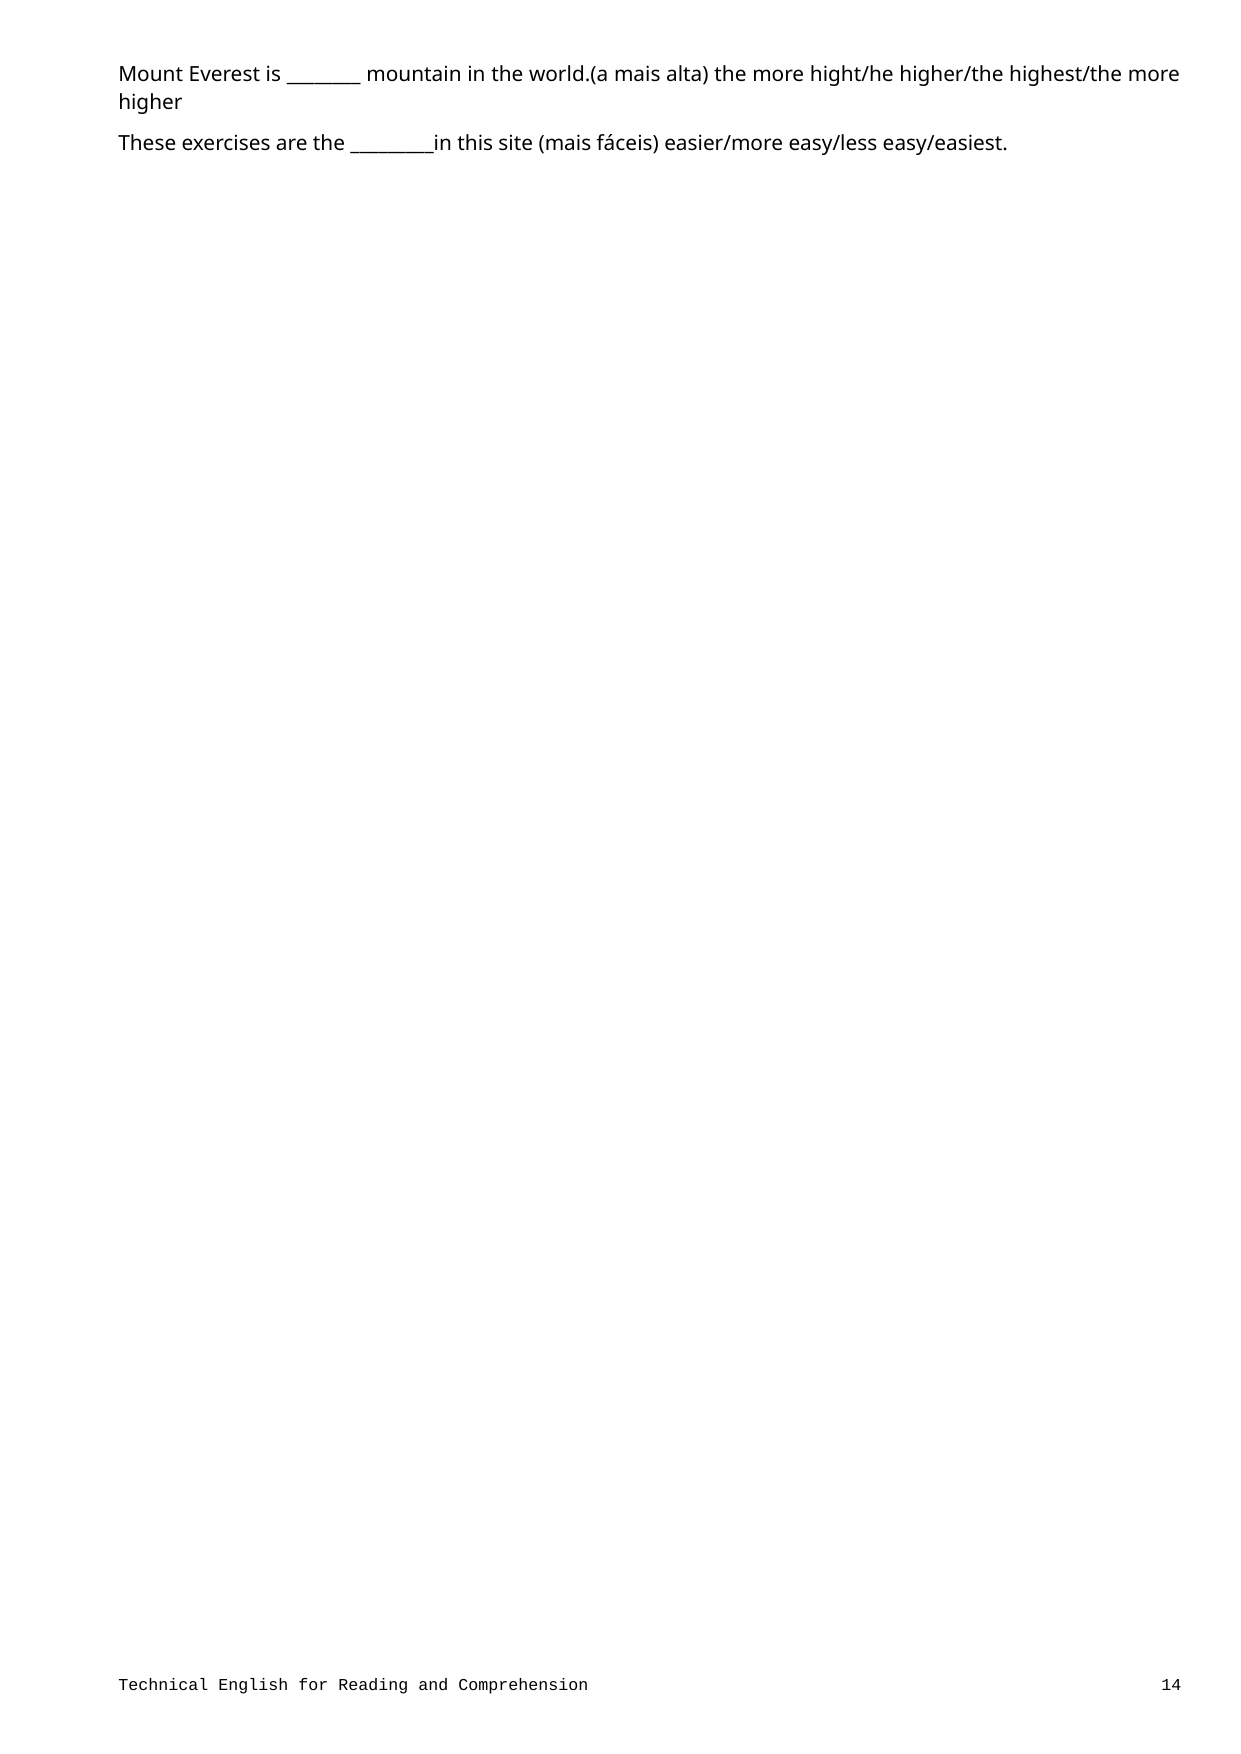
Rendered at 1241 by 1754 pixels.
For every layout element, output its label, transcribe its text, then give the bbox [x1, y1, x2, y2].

text These exercises are the _________in this site (mais fáceis) easier/more easy/less easy/easiest. [118, 128, 1181, 157]
text Mount Everest is ________ mountain in the world.(a mais alta) the more hight/he higher/the highest/the more higher [118, 59, 1181, 116]
